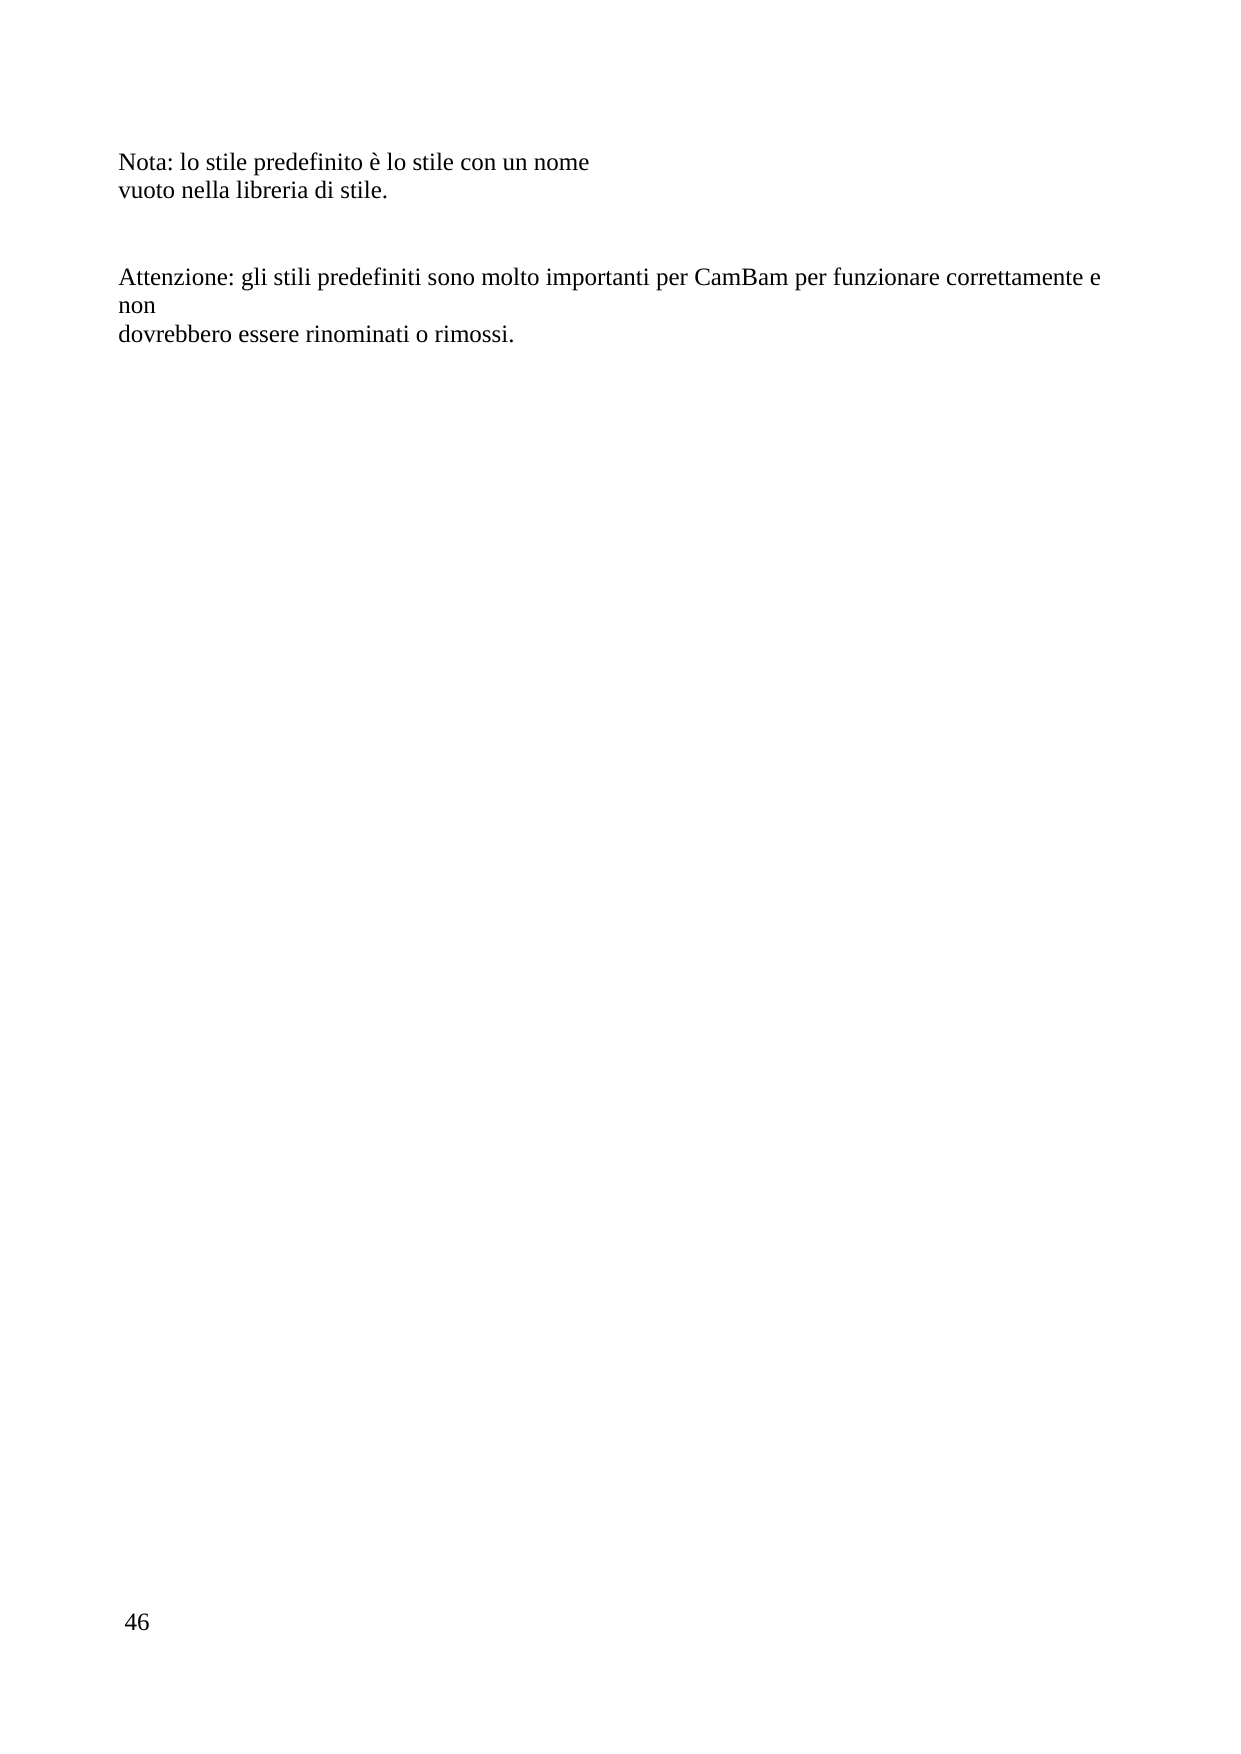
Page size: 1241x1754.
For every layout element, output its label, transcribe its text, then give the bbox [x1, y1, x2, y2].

text dovrebbero essere rinominati o rimossi. [118, 319, 1122, 348]
text Attenzione: gli stili predefiniti sono molto importanti per CamBam per funzionare correttamente e non [118, 262, 1122, 319]
text Nota: lo stile predefinito è lo stile con un nome [118, 147, 1122, 176]
text vuoto nella libreria di stile. [118, 176, 1122, 204]
